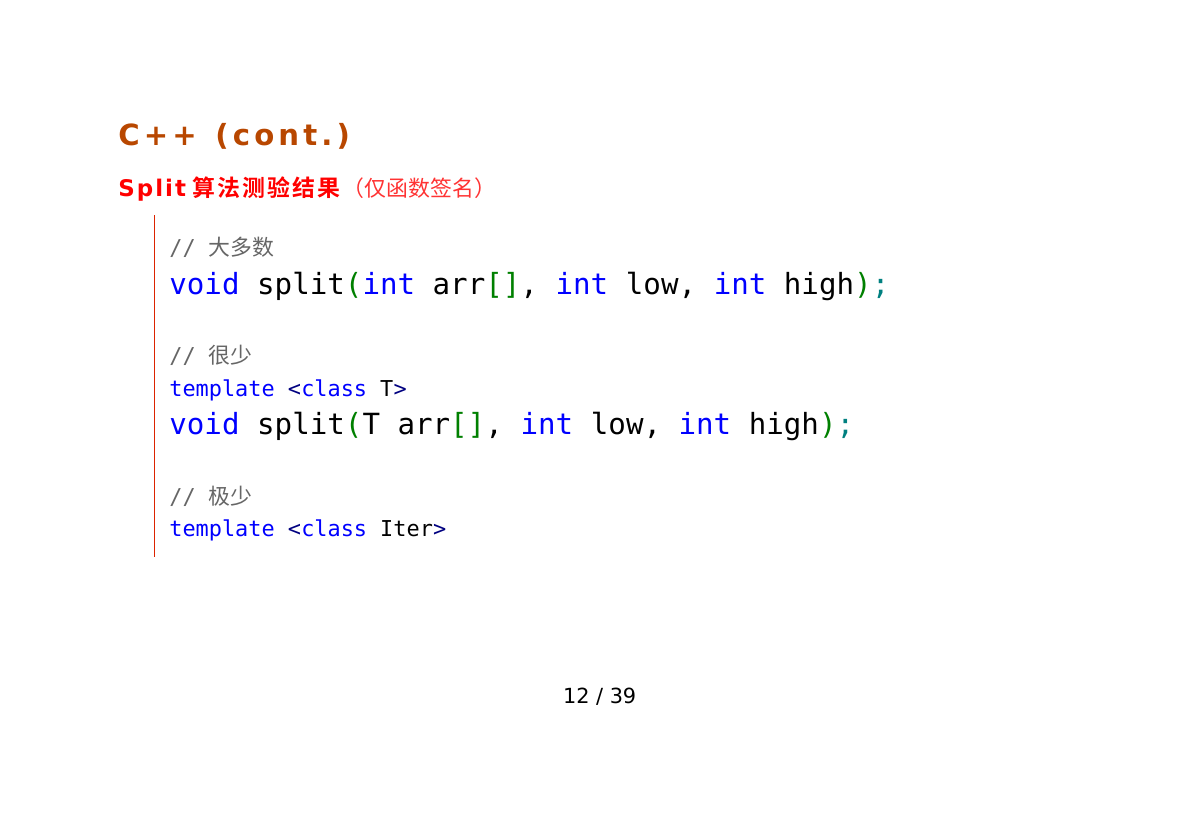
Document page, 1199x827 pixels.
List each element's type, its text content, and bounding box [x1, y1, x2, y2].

text template <class T> [155, 361, 1081, 393]
title C++ (cont.) [118, 118, 1081, 152]
text void split(int arr[], int low, int high); [155, 252, 1081, 301]
text template <class Iter> [155, 502, 1081, 557]
text // 大多数 [155, 215, 1081, 252]
text Split算法测验结果（仅函数签名） [118, 170, 1081, 203]
text void split(T arr[], int low, int high); [155, 393, 1081, 442]
text // 很少 [155, 324, 1081, 361]
text // 极少 [155, 464, 1081, 502]
